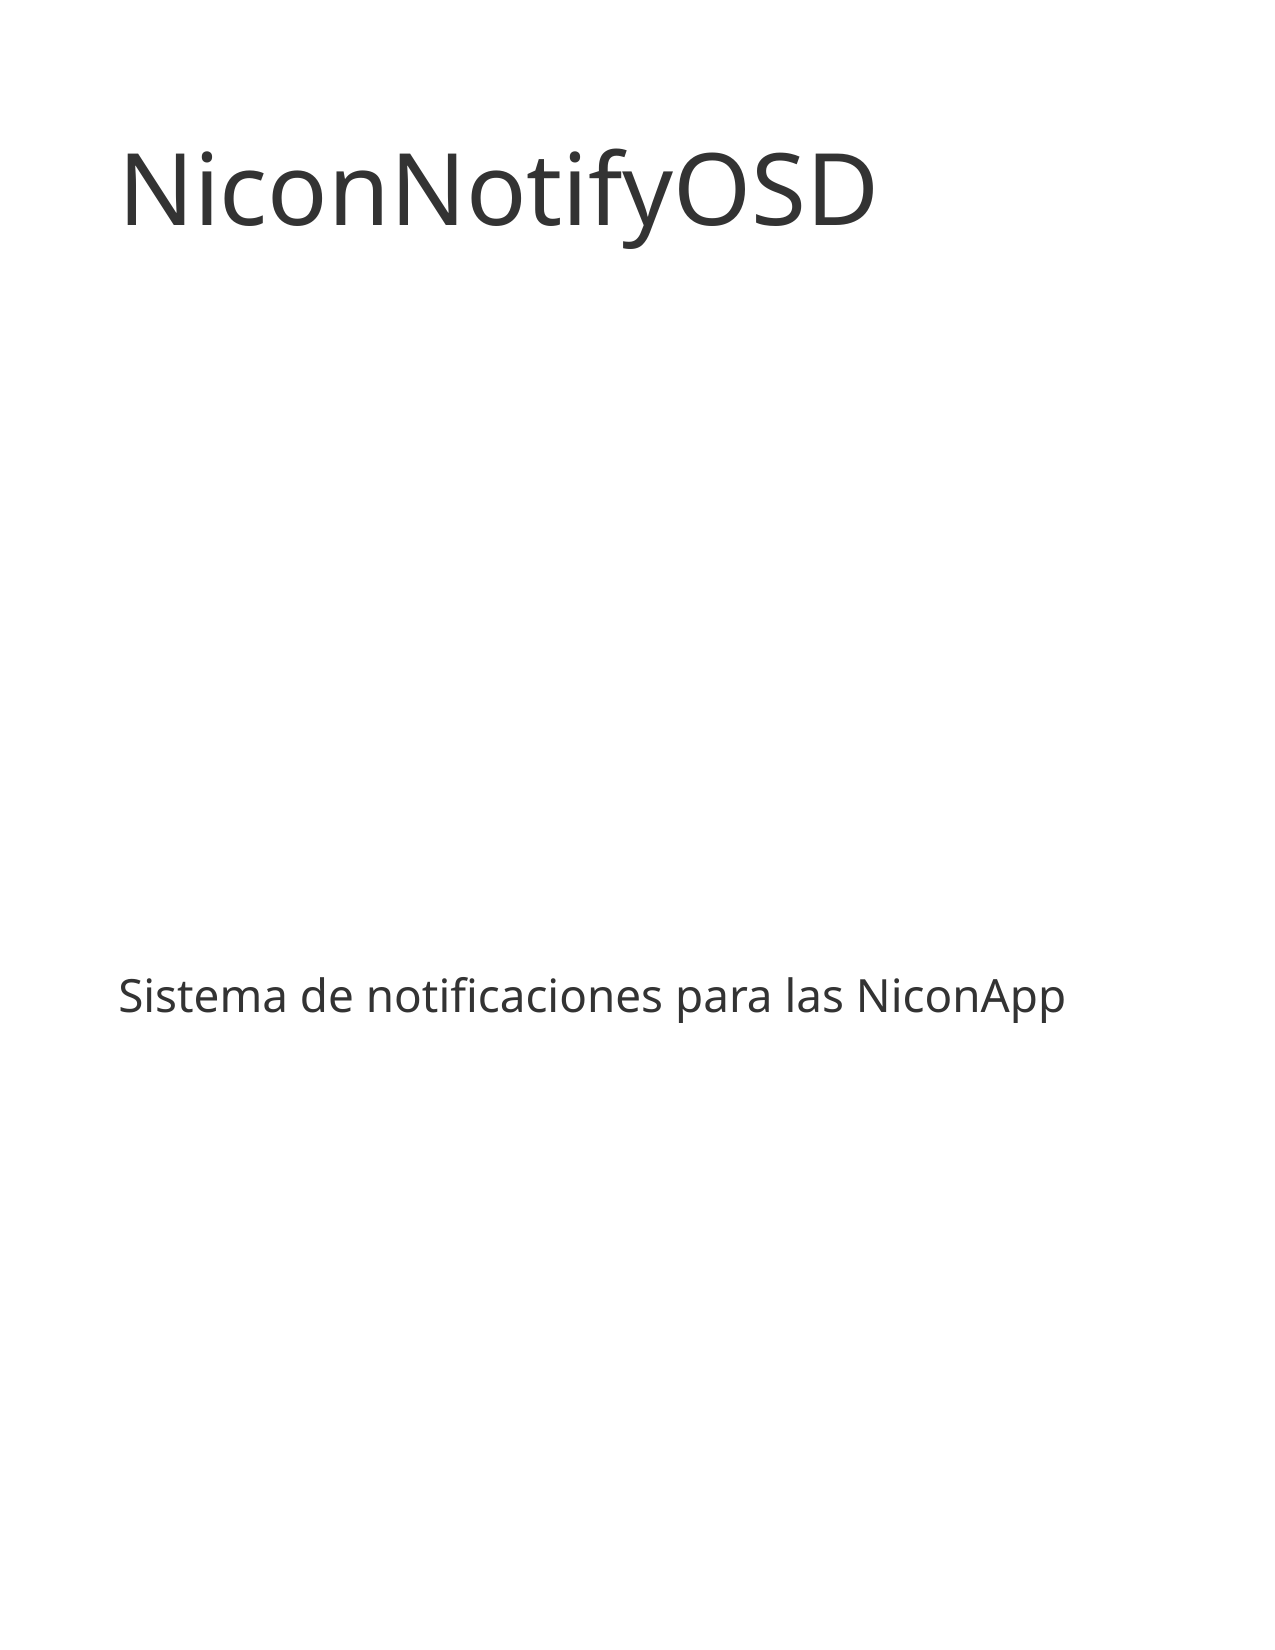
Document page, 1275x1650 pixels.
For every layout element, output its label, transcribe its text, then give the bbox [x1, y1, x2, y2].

text Sistema de notificaciones para las NiconApp [118, 964, 1157, 1026]
text NiconNotifyOSD [118, 118, 1157, 254]
